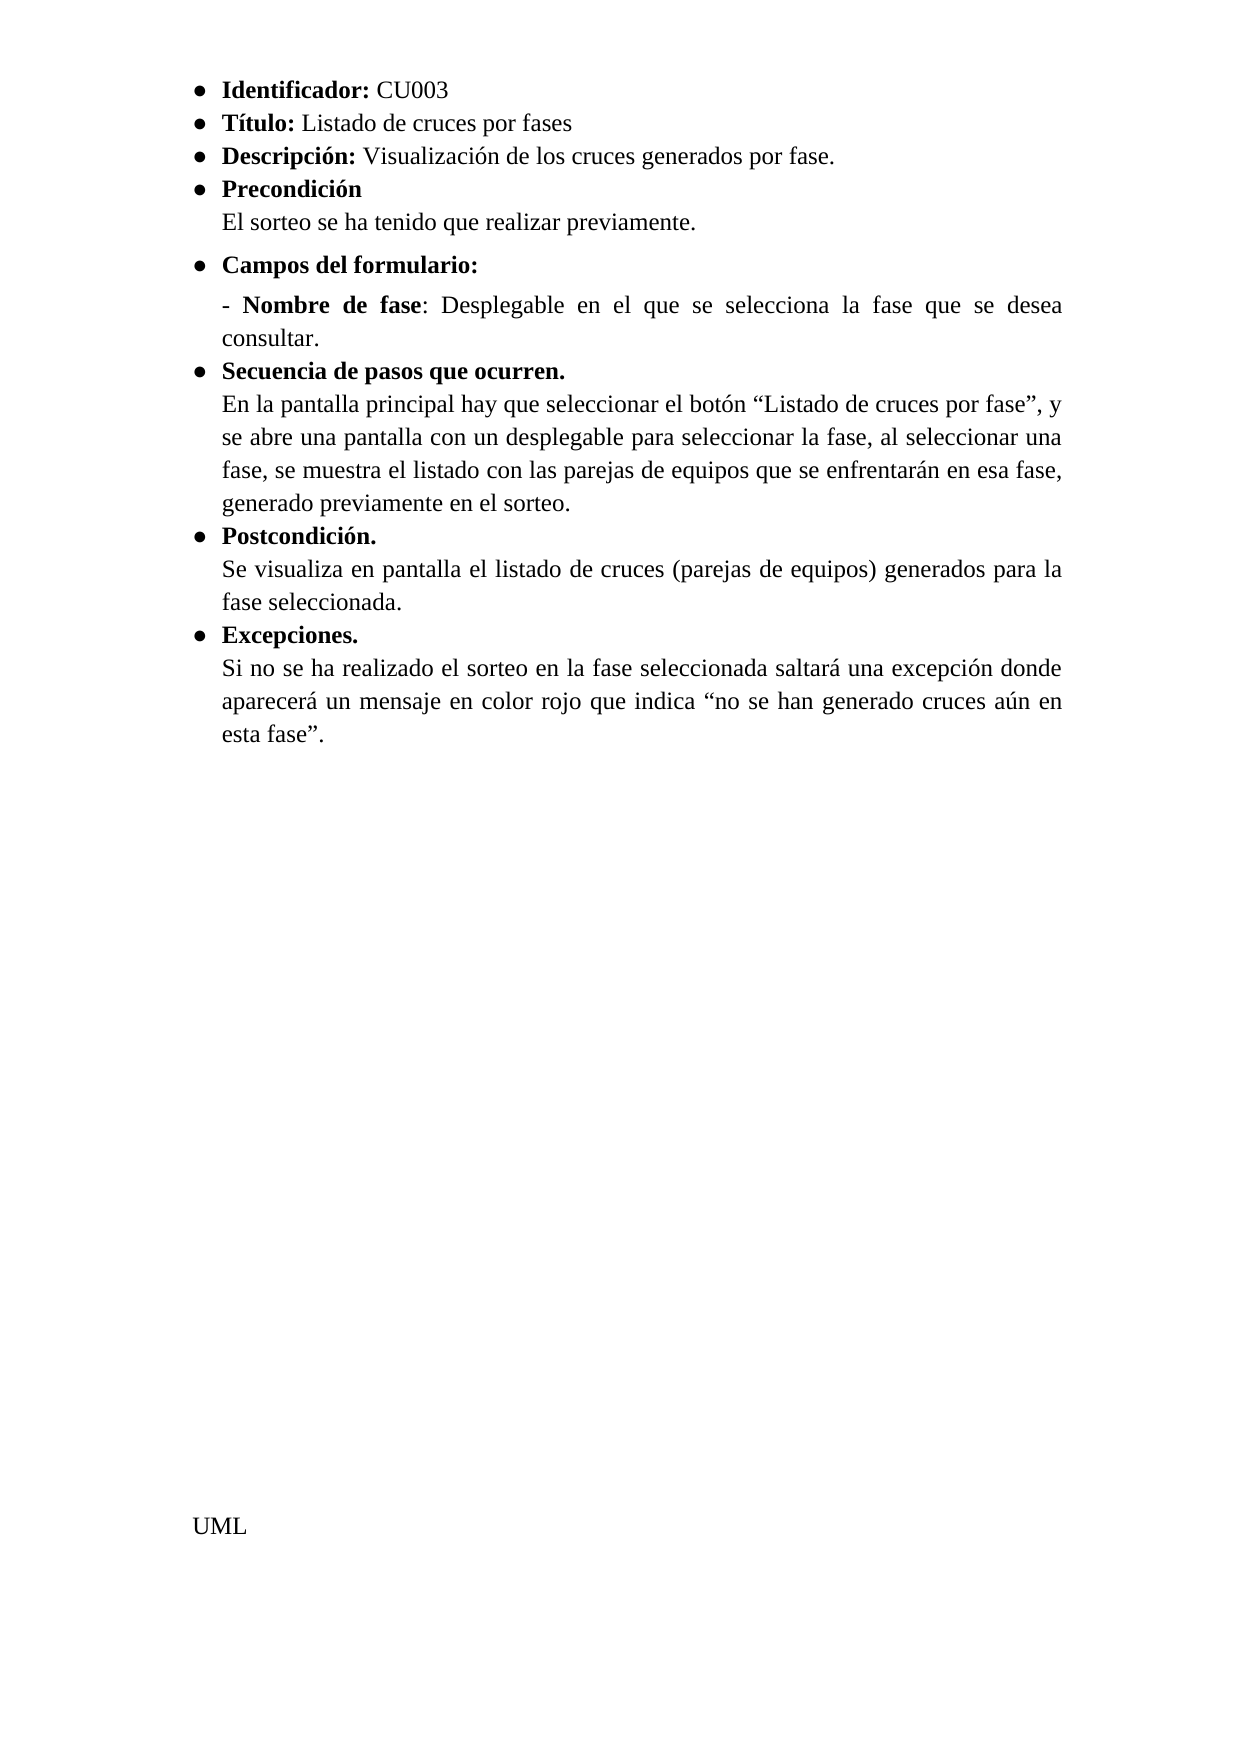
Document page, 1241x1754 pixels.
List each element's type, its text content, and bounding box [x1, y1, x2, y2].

list Identificador: CU003 [192, 75, 1063, 104]
list Título: Listado de cruces por fases [192, 108, 1063, 137]
text - Nombre de fase: Desplegable en el que se selecciona la fase que se desea consultar. [222, 290, 1063, 351]
text El sorteo se ha tenido que realizar previamente. [222, 207, 1063, 236]
list Secuencia de pasos que ocurren. [192, 356, 1063, 384]
list Excepciones. [192, 620, 1063, 649]
list Descripción: Visualización de los cruces generados por fase. [192, 141, 1063, 170]
list Si no se ha realizado el sorteo en la fase seleccionada saltará una excepción donde aparecerá un mensaje en color rojo que indica “no se han generado cruces aún en esta fase”. [222, 653, 1063, 748]
list UML [192, 1511, 1063, 1540]
list Postcondición. [192, 521, 1063, 549]
text Se visualiza en pantalla el listado de cruces (parejas de equipos) generados para la fase seleccionada. [222, 554, 1063, 616]
list Campos del formulario: [192, 251, 1063, 279]
list En la pantalla principal hay que seleccionar el botón “Listado de cruces por fase”, y se abre una pantalla con un desplegable para seleccionar la fase, al seleccionar una fase, se muestra el listado con las parejas de equipos que se enfrentarán en esa fase, generado previamente en el sorteo. [222, 389, 1063, 517]
list Precondición [192, 174, 1063, 203]
